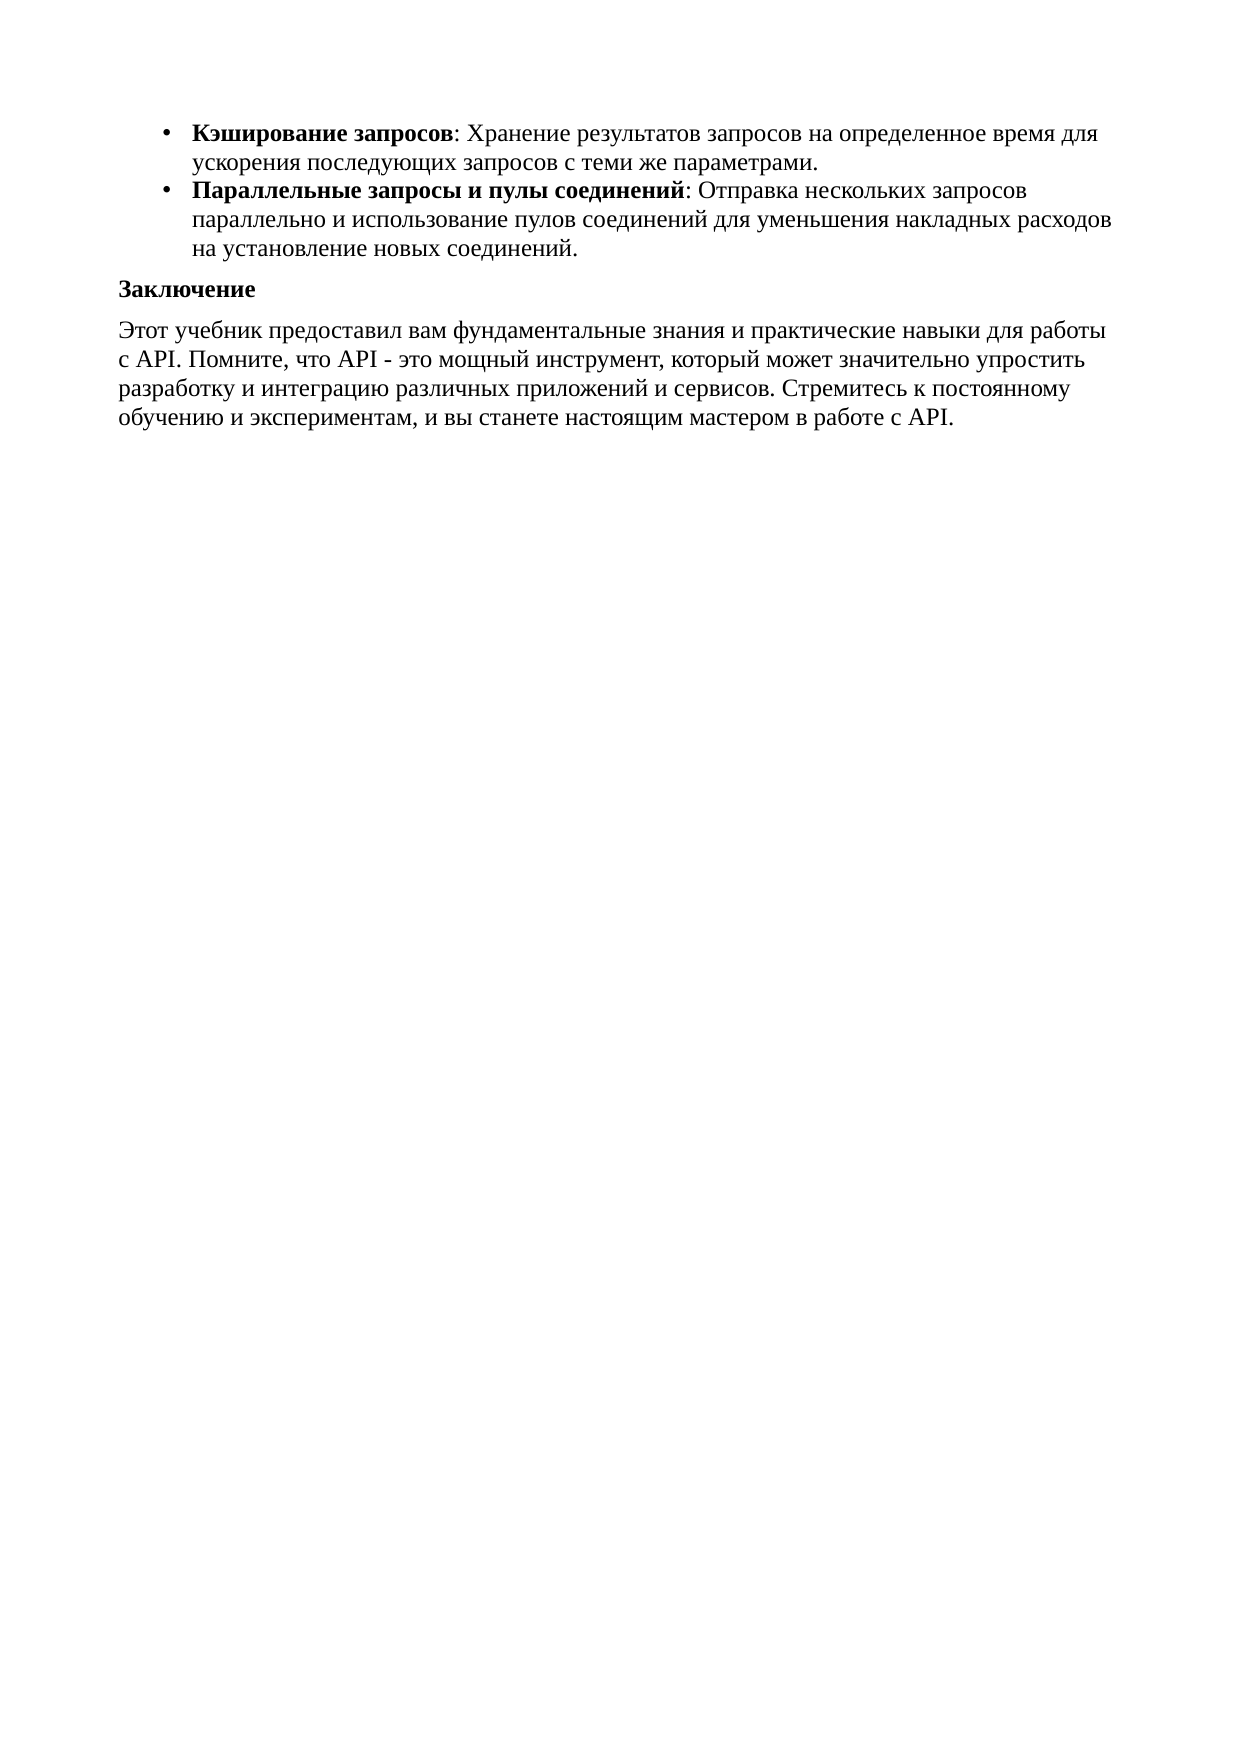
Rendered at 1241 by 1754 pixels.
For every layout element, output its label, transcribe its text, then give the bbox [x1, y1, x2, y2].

text Этот учебник предоставил вам фундаментальные знания и практические навыки для работы с API. Помните, что API - это мощный инструмент, который может значительно упростить разработку и интеграцию различных приложений и сервисов. Стремитесь к постоянному обучению и экспериментам, и вы станете настоящим мастером в работе с API. [118, 316, 1122, 431]
list Параллельные запросы и пулы соединений: Отправка нескольких запросов параллельно и использование пулов соединений для уменьшения накладных расходов на установление новых соединений. [162, 176, 1122, 262]
list Кэширование запросов: Хранение результатов запросов на определенное время для ускорения последующих запросов с теми же параметрами. [162, 118, 1122, 176]
text Заключение [118, 274, 1122, 303]
